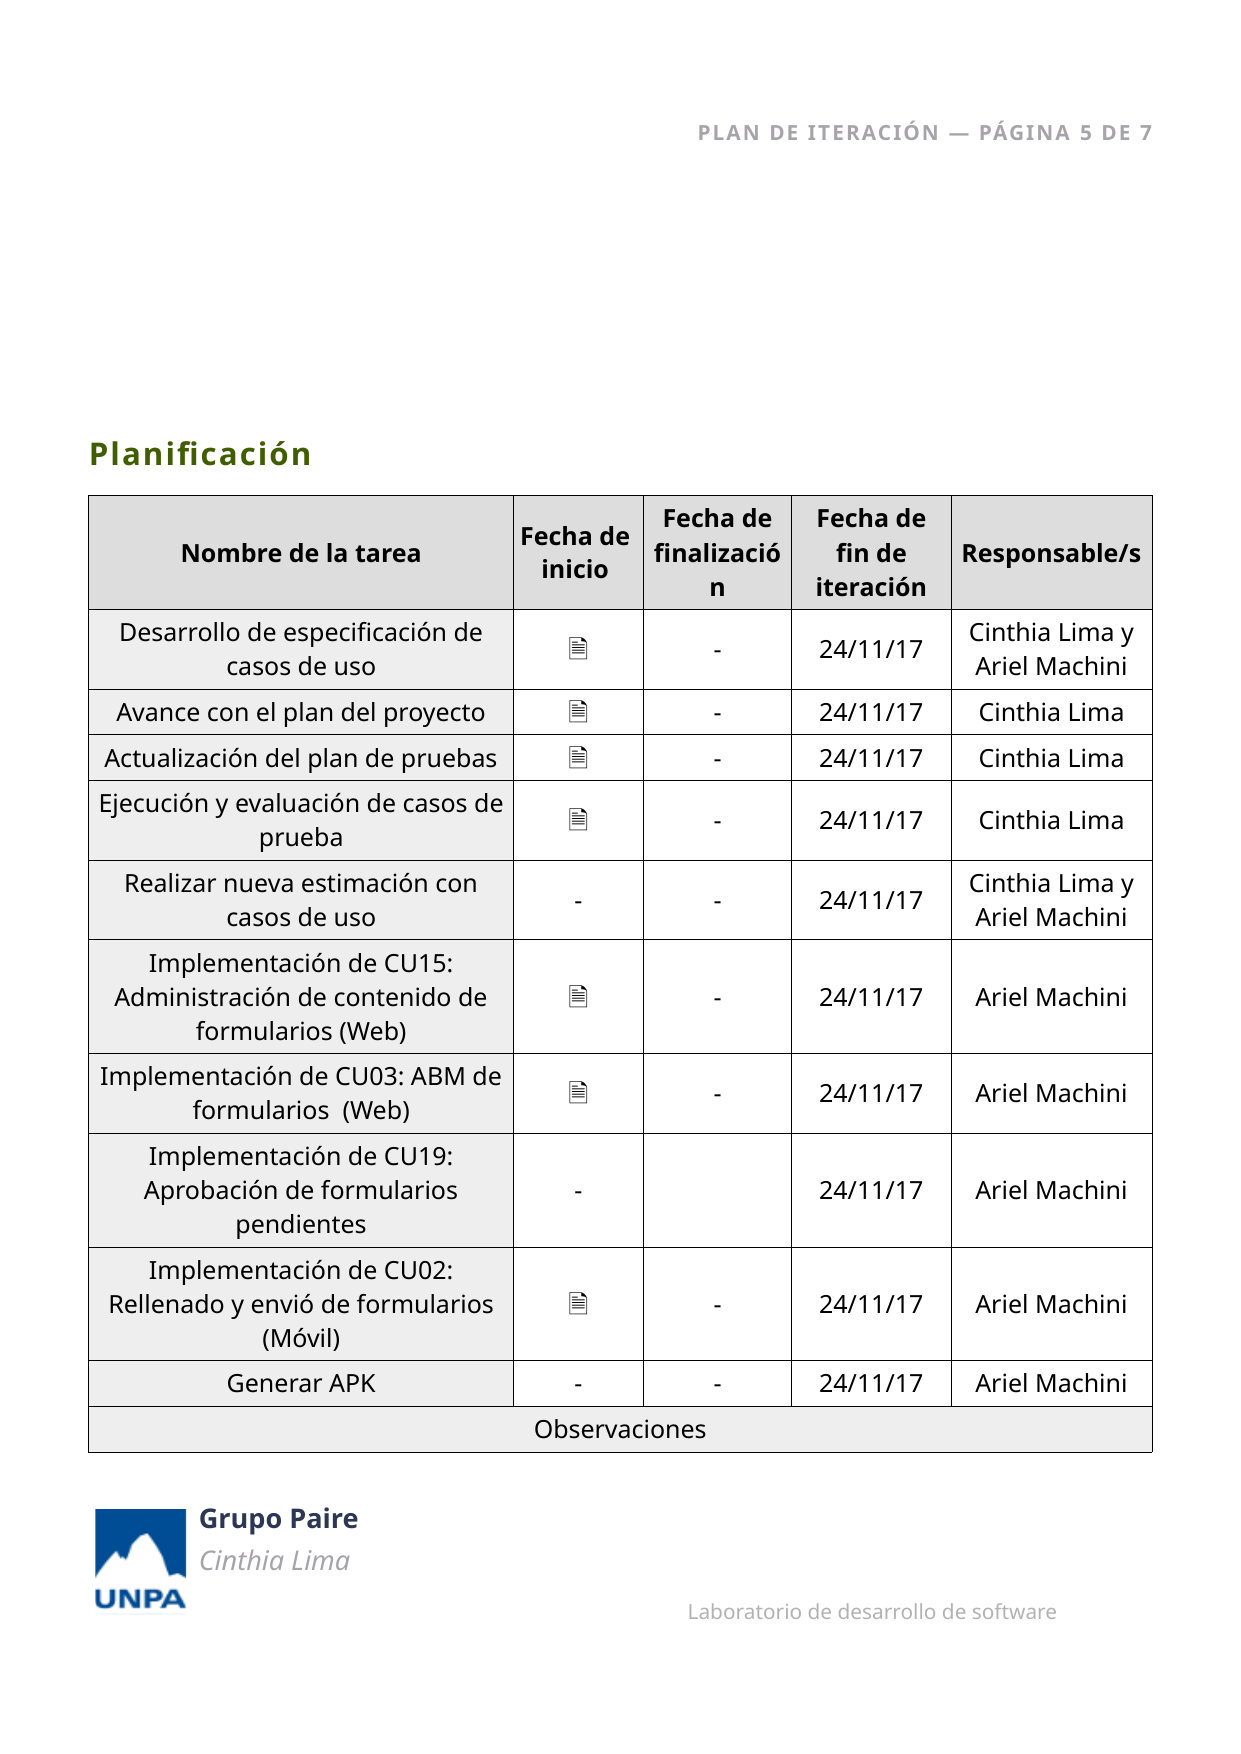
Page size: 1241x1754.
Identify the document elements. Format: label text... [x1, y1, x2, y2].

table_cell - [644, 781, 791, 860]
table_header Responsable/s [952, 496, 1152, 609]
table_cell - [644, 690, 791, 734]
table_cell 24/11/17 [792, 781, 951, 860]
table_cell 🗎 [514, 690, 643, 734]
table_cell Generar APK [89, 1361, 513, 1406]
table_cell 🗎 [514, 610, 643, 689]
table_cell Ariel Machini [952, 1361, 1152, 1406]
table_cell Realizar nueva estimación con casos de uso [89, 861, 513, 939]
table_cell 🗎 [514, 781, 643, 860]
table_cell [644, 1134, 791, 1247]
table_cell 24/11/17 [792, 861, 951, 939]
table_cell - [644, 861, 791, 939]
table_cell Avance con el plan del proyecto [89, 690, 513, 734]
table_cell 🗎 [514, 735, 643, 780]
table_cell - [644, 940, 791, 1053]
table_cell Implementación de CU15: Administración de contenido de formularios (Web) [89, 940, 513, 1053]
table_cell - [644, 1248, 791, 1360]
table_cell 24/11/17 [792, 1361, 951, 1406]
table_cell 24/11/17 [792, 1248, 951, 1360]
table_cell 🗎 [514, 940, 643, 1053]
table_cell - [514, 861, 643, 939]
table_cell Implementación de CU03: ABM de formularios (Web) [89, 1054, 513, 1133]
table_cell Implementación de CU19: Aprobación de formularios pendientes [89, 1134, 513, 1247]
table_header Nombre de la tarea [89, 496, 513, 609]
table_cell Cinthia Lima [952, 735, 1152, 780]
table_cell - [514, 1361, 643, 1406]
table_cell Actualización del plan de pruebas [89, 735, 513, 780]
table_cell 24/11/17 [792, 1054, 951, 1133]
table_cell Ariel Machini [952, 1054, 1152, 1133]
table_cell Cinthia Lima [952, 781, 1152, 860]
table_header Fecha de fin de iteración [792, 496, 951, 609]
table_cell Ariel Machini [952, 1134, 1152, 1247]
table_cell - [644, 610, 791, 689]
table_cell Implementación de CU02: Rellenado y envió de formularios (Móvil) [89, 1248, 513, 1360]
picture [95, 1509, 187, 1615]
table_cell Ejecución y evaluación de casos de prueba [89, 781, 513, 860]
table_cell Desarrollo de especificación de casos de uso [89, 610, 513, 689]
text Planificación [88, 431, 1152, 474]
table_cell 24/11/17 [792, 610, 951, 689]
table_cell 24/11/17 [792, 735, 951, 780]
table_header Fecha de inicio [514, 496, 643, 609]
table_cell 24/11/17 [792, 690, 951, 734]
table_cell Cinthia Lima y Ariel Machini [952, 861, 1152, 939]
table_cell - [644, 1054, 791, 1133]
table_cell Ariel Machini [952, 1248, 1152, 1360]
table_cell Cinthia Lima [952, 690, 1152, 734]
table_cell Cinthia Lima y Ariel Machini [952, 610, 1152, 689]
table_cell 24/11/17 [792, 1134, 951, 1247]
table_cell 24/11/17 [792, 940, 951, 1053]
table_cell 🗎 [514, 1054, 643, 1133]
table_cell Observaciones [89, 1407, 1152, 1452]
table_cell - [644, 735, 791, 780]
table_cell Ariel Machini [952, 940, 1152, 1053]
table_header Fecha de finalización [644, 496, 791, 609]
table_cell - [514, 1134, 643, 1247]
table_cell 🗎 [514, 1248, 643, 1360]
table_cell - [644, 1361, 791, 1406]
